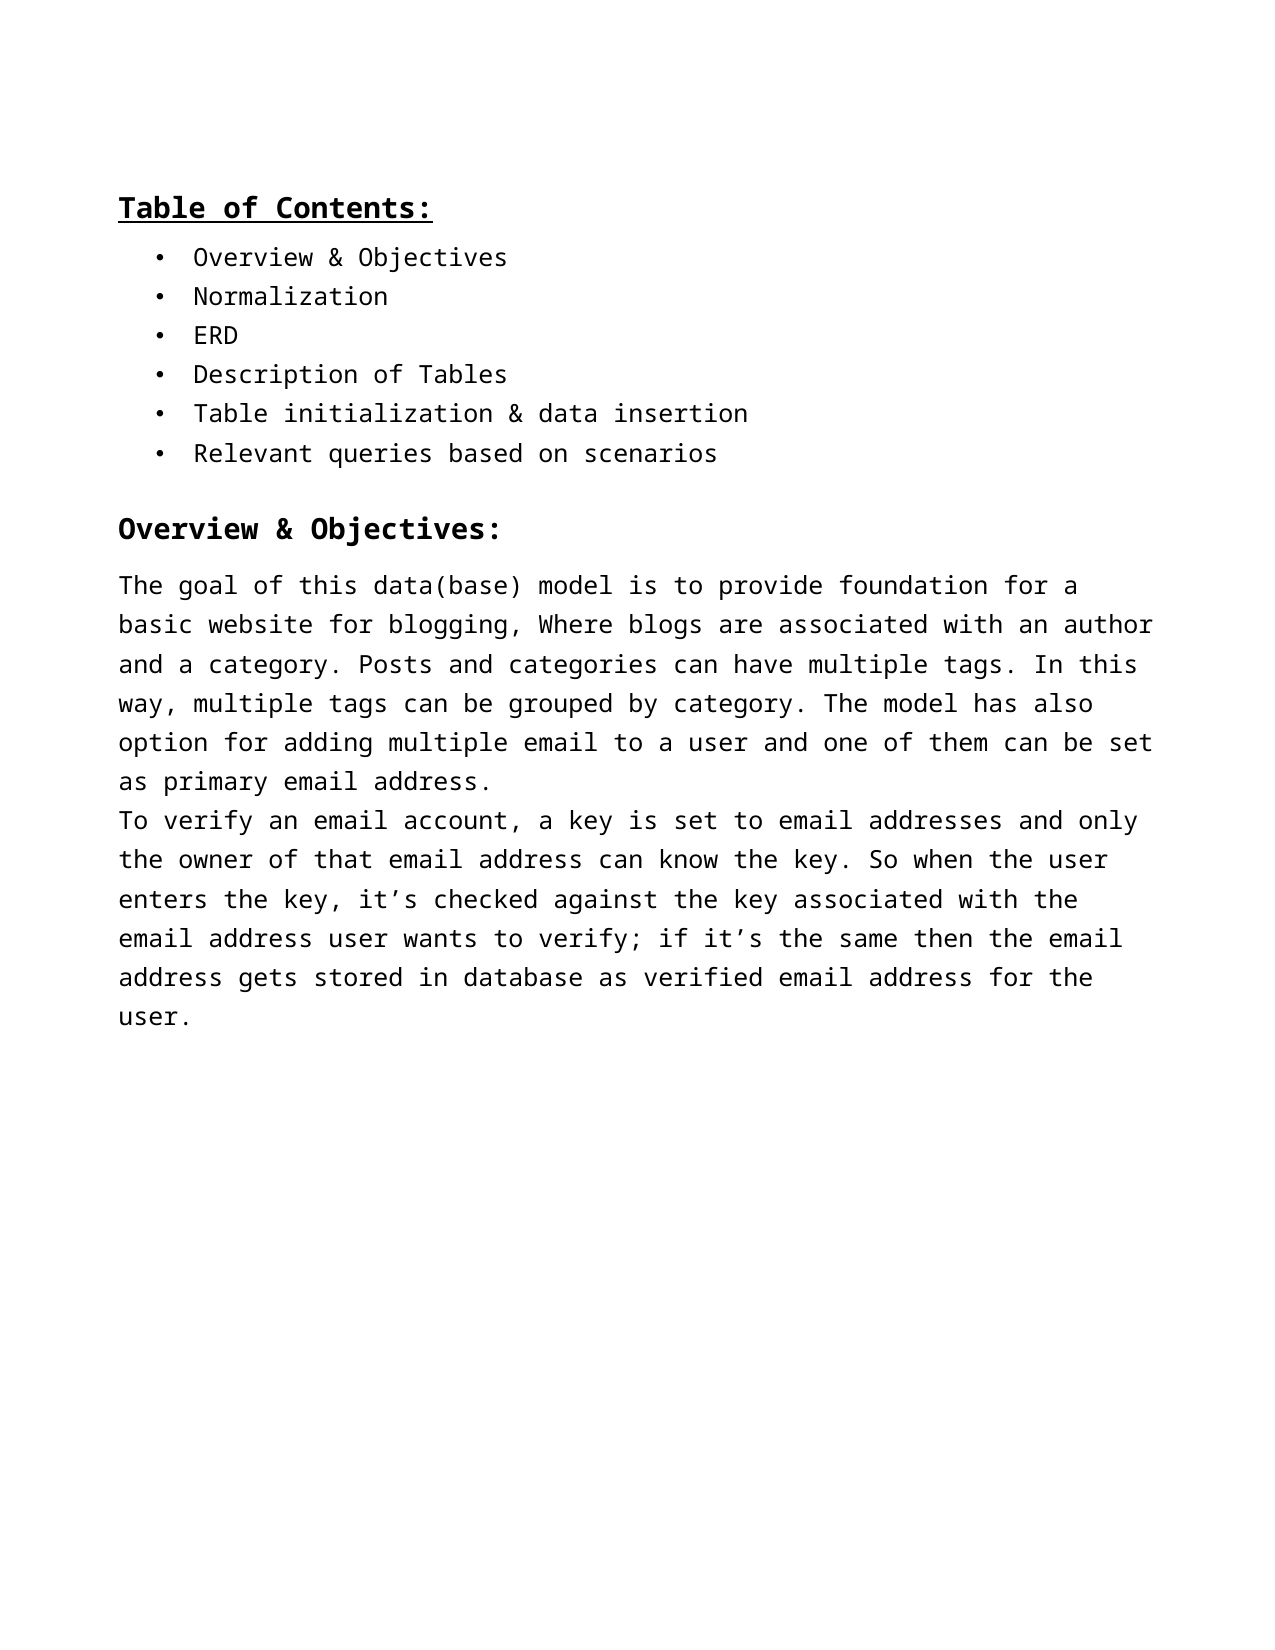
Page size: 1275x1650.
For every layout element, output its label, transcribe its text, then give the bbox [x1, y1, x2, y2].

list Description of Tables [156, 357, 1157, 391]
list Normalization [156, 278, 1157, 313]
text To verify an email account, a key is set to email addresses and only the owner of that email address can know the key. So when the user enters the key, it’s checked against the key associated with the email address user wants to verify; if it’s the same then the email address gets stored in database as verified email address for the user. [118, 803, 1157, 1033]
list Relevant queries based on scenarios [156, 435, 1157, 469]
text Overview & Objectives: [118, 508, 1157, 548]
list Overview & Objectives [156, 239, 1157, 273]
text Table of Contents: [118, 188, 1157, 227]
list Table initialization & data insertion [156, 396, 1157, 430]
list ERD [156, 318, 1157, 352]
text The goal of this data(base) model is to provide foundation for a basic website for blogging, Where blogs are associated with an author and a category. Posts and categories can have multiple tags. In this way, multiple tags can be grouped by category. The model has also option for adding multiple email to a user and one of them can be set as primary email address. [118, 568, 1157, 798]
